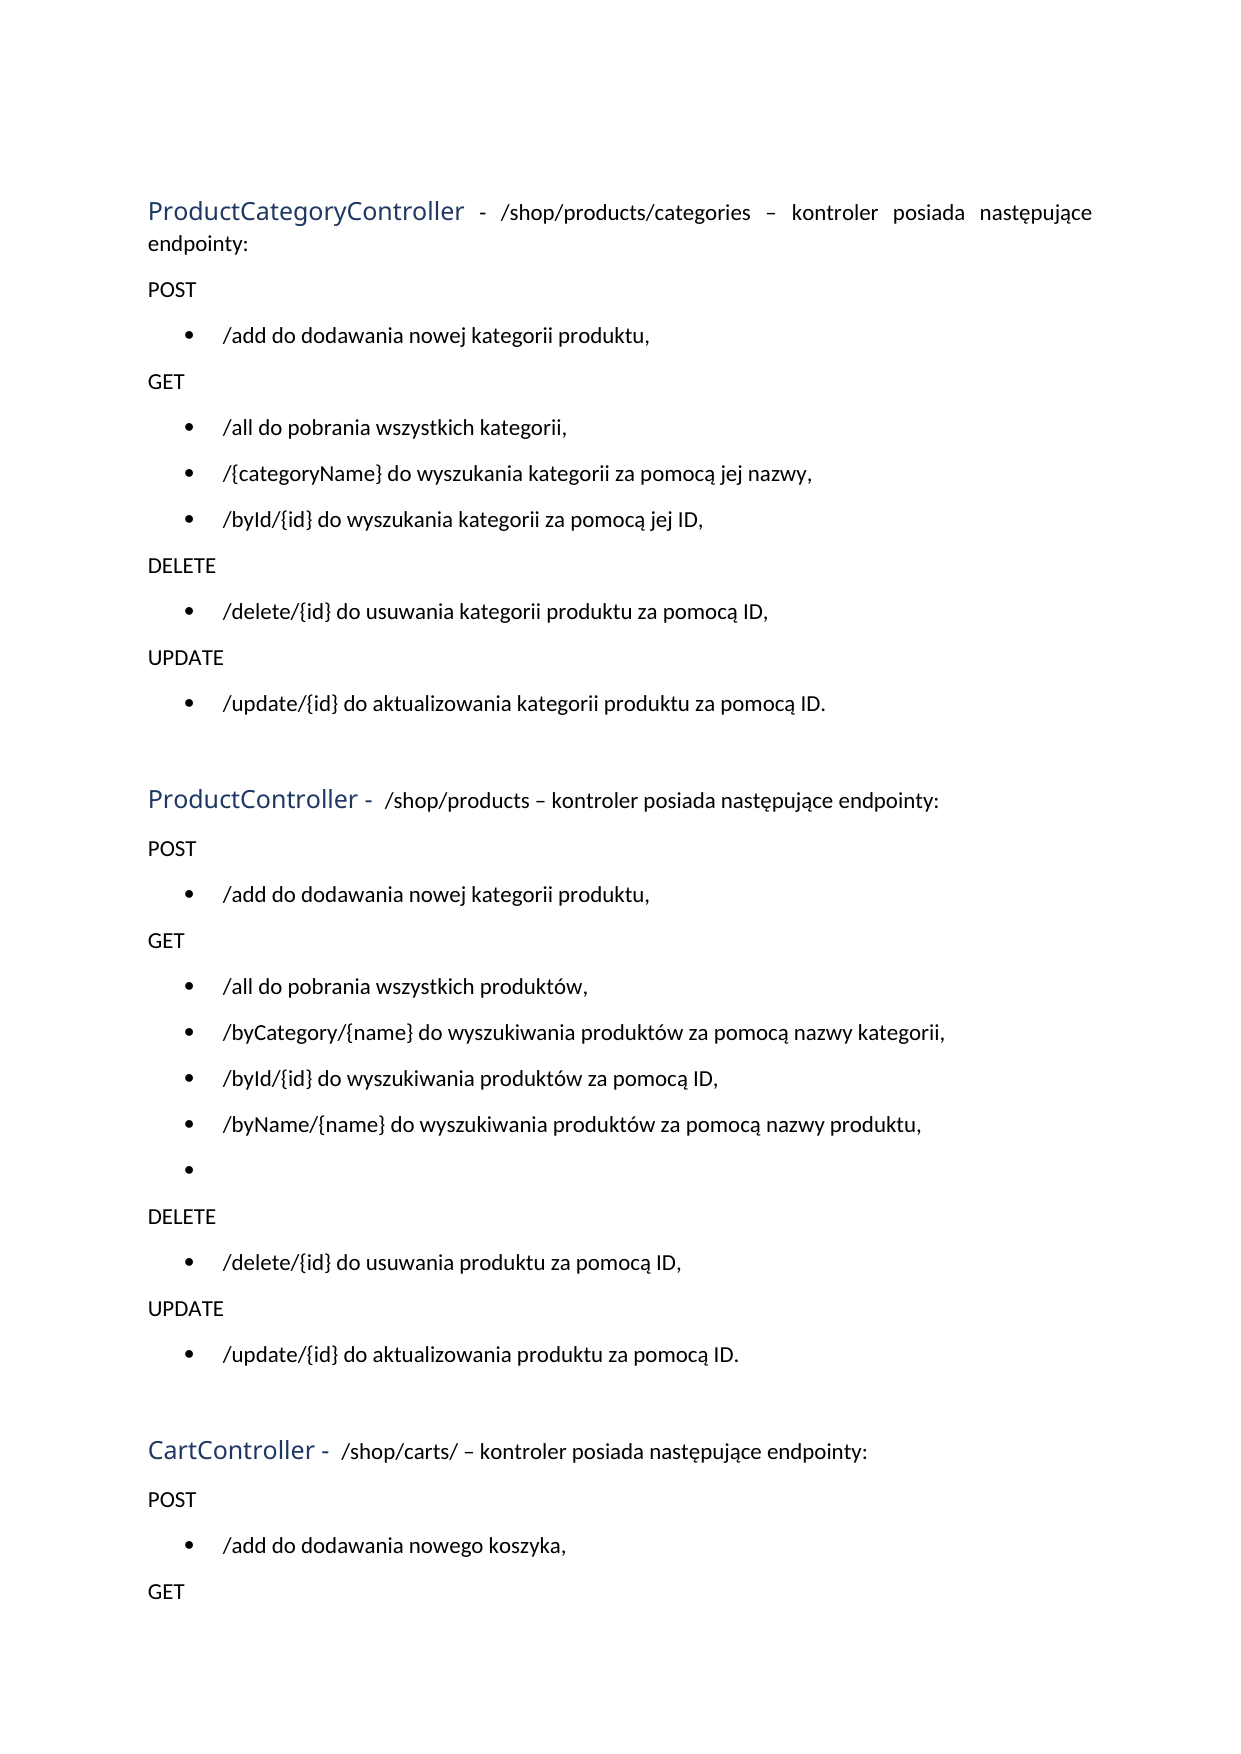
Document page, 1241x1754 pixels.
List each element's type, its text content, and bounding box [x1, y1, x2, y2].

list /add do dodawania nowej kategorii produktu, [185, 321, 1093, 349]
list /update/{id} do aktualizowania kategorii produktu za pomocą ID. [185, 689, 1093, 717]
list /byId/{id} do wyszukania kategorii za pomocą jej ID, [185, 505, 1093, 533]
list /byId/{id} do wyszukiwania produktów za pomocą ID, [185, 1064, 1093, 1092]
text DELETE [148, 1202, 1093, 1230]
text GET [148, 1577, 1093, 1605]
text DELETE [148, 551, 1093, 579]
text UPDATE [148, 1294, 1093, 1322]
text POST [148, 275, 1093, 303]
list /add do dodawania nowej kategorii produktu, [185, 880, 1093, 908]
text GET [148, 926, 1093, 954]
list /all do pobrania wszystkich kategorii, [185, 413, 1093, 441]
list /byName/{name} do wyszukiwania produktów za pomocą nazwy produktu, [185, 1110, 1093, 1138]
text ProductController - /shop/products – kontroler posiada następujące endpointy: [148, 782, 1093, 816]
list /add do dodawania nowego koszyka, [185, 1531, 1093, 1559]
text UPDATE [148, 643, 1093, 671]
text GET [148, 367, 1093, 395]
list /delete/{id} do usuwania kategorii produktu za pomocą ID, [185, 597, 1093, 625]
list /all do pobrania wszystkich produktów, [185, 972, 1093, 1000]
text POST [148, 1485, 1093, 1513]
list /delete/{id} do usuwania produktu za pomocą ID, [185, 1248, 1093, 1276]
text POST [148, 834, 1093, 862]
list /{categoryName} do wyszukania kategorii za pomocą jej nazwy, [185, 459, 1093, 487]
list /byCategory/{name} do wyszukiwania produktów za pomocą nazwy kategorii, [185, 1018, 1093, 1046]
text ProductCategoryController - /shop/products/categories – kontroler posiada następujące endpointy: [148, 194, 1093, 257]
list /update/{id} do aktualizowania produktu za pomocą ID. [185, 1340, 1093, 1368]
text CartController - /shop/carts/ – kontroler posiada następujące endpointy: [148, 1432, 1093, 1467]
